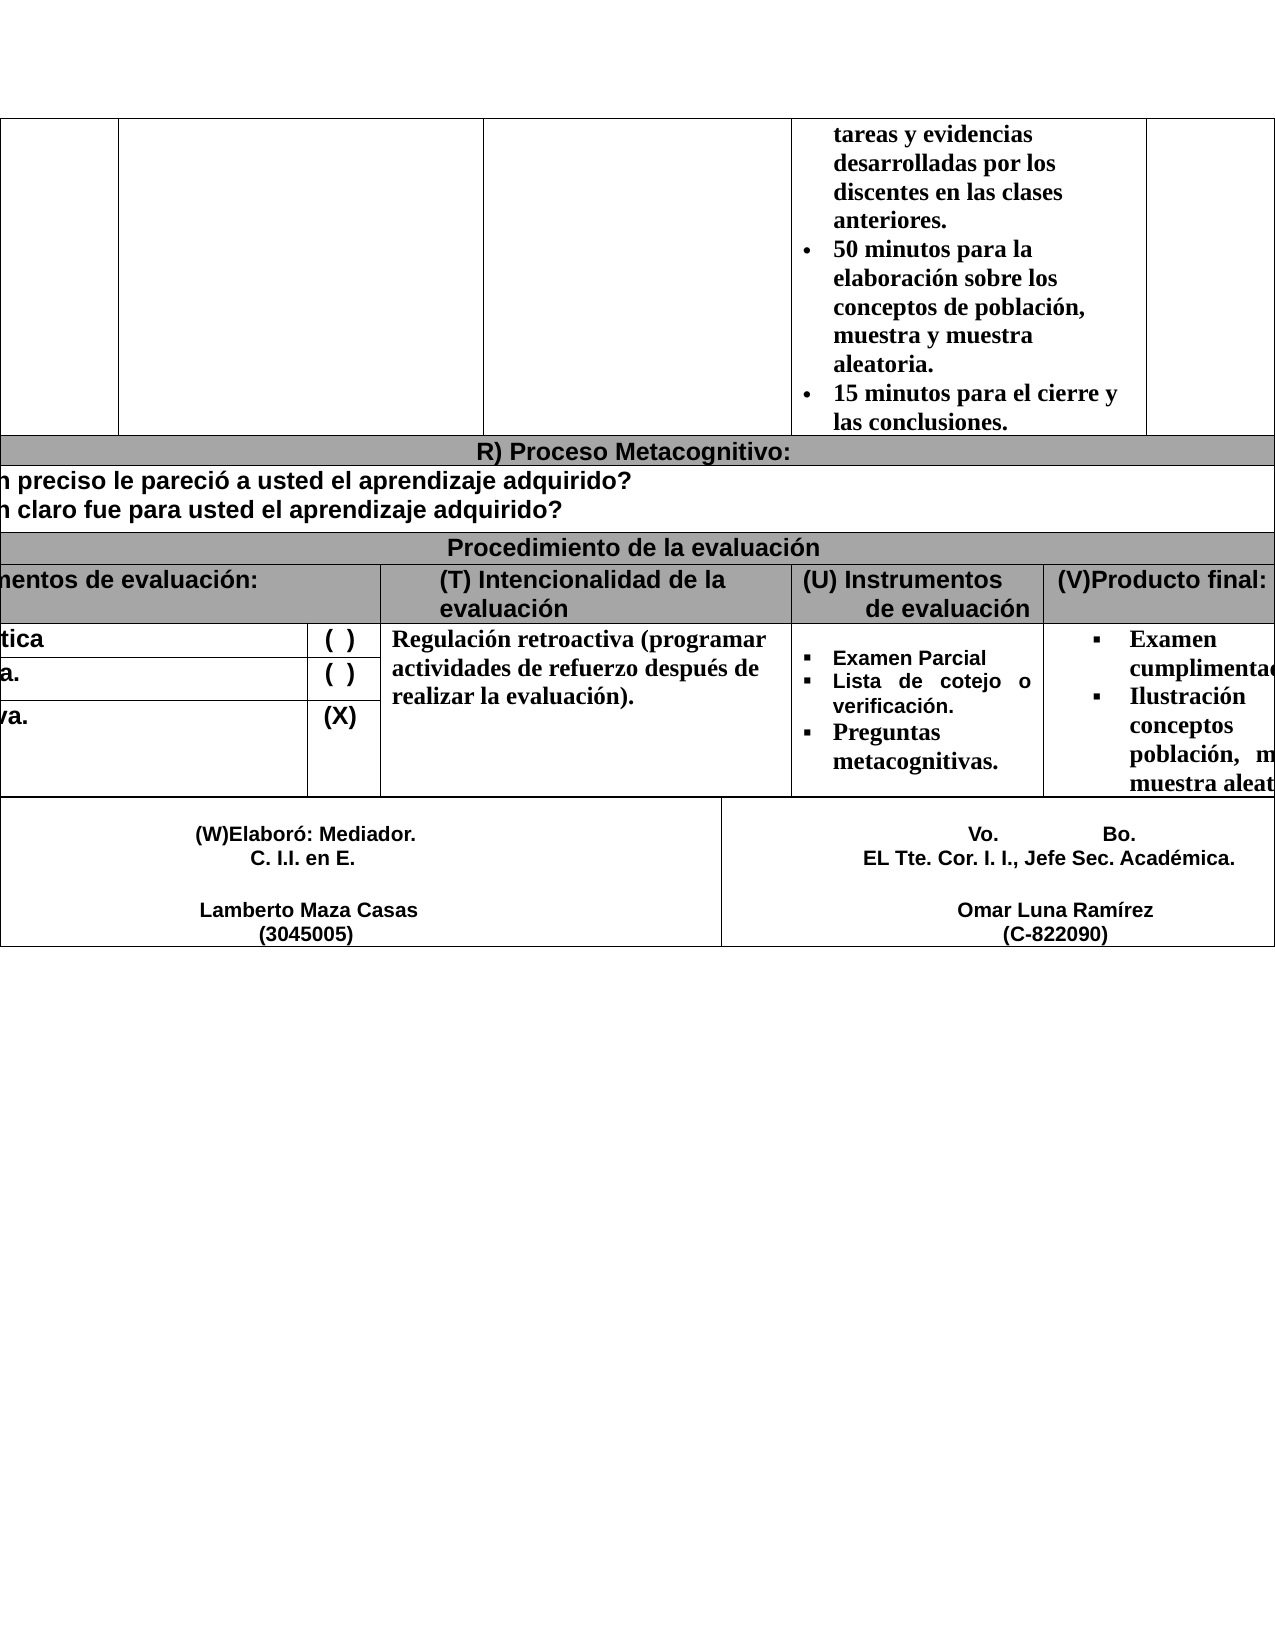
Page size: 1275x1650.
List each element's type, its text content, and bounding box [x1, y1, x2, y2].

table_cell (V)Producto final: [1044, 565, 1274, 623]
table_cell Vo. Bo. EL Tte. Cor. I. I., Jefe Sec. Académica. Omar Luna Ramírez (C-822090) [722, 798, 1274, 946]
table_cell Examen cumplimentado. Ilustración de los conceptos de población, muestra y muestra aleatoria. [1044, 624, 1274, 796]
table_cell (U) Instrumentos de evaluación [792, 565, 1043, 623]
table_cell ( ) [308, 658, 380, 700]
table_cell Examen Parcial Lista de cotejo o verificación. Preguntas metacognitivas. [792, 624, 1043, 796]
table_cell Formativa. [1, 701, 307, 796]
table_cell 120 minutos en total. 20 minutos de receso intercalados 5 minutos de encuadre. 5 minutos para explicar el desarrollo de la dinámica de trabajo. 25 minutos para dar retroalimentación sobre las tareas y evidencias desarrolladas por los discentes en las clases anteriores. 50 minutos para la elaboración sobre los conceptos de población, muestra y muestra aleatoria. 15 minutos para el cierre y las conclusiones. [792, 119, 1146, 435]
table_cell (S) Momentos de evaluación: [1, 565, 380, 623]
table_cell [119, 119, 483, 435]
table_cell [484, 119, 791, 435]
table_cell (W)Elaboró: Mediador. C. I.I. en E. Lamberto Maza Casas (3045005) [1, 798, 721, 946]
table_cell Sumativa. [1, 658, 307, 700]
table_cell (X) [308, 701, 380, 796]
table_cell ¿Qué tan preciso le pareció a usted el aprendizaje adquirido? ¿Qué tan claro fue para usted el aprendizaje adquirido? [1, 466, 1274, 532]
table_cell Procedimiento de la evaluación [1, 533, 1274, 564]
table_cell Diagnóstica [1, 624, 307, 657]
table_cell Método Expositivo. Técnica de Explicación Oral. [1, 119, 118, 435]
table_cell Regulación retroactiva (programar actividades de refuerzo después de realizar la evaluación). [381, 624, 791, 796]
table_cell (T) Intencionalidad de la evaluación [381, 565, 791, 623]
table_cell R) Proceso Metacognitivo: [1, 436, 1274, 465]
table_cell [1147, 119, 1274, 435]
table_cell ( ) [308, 624, 380, 657]
